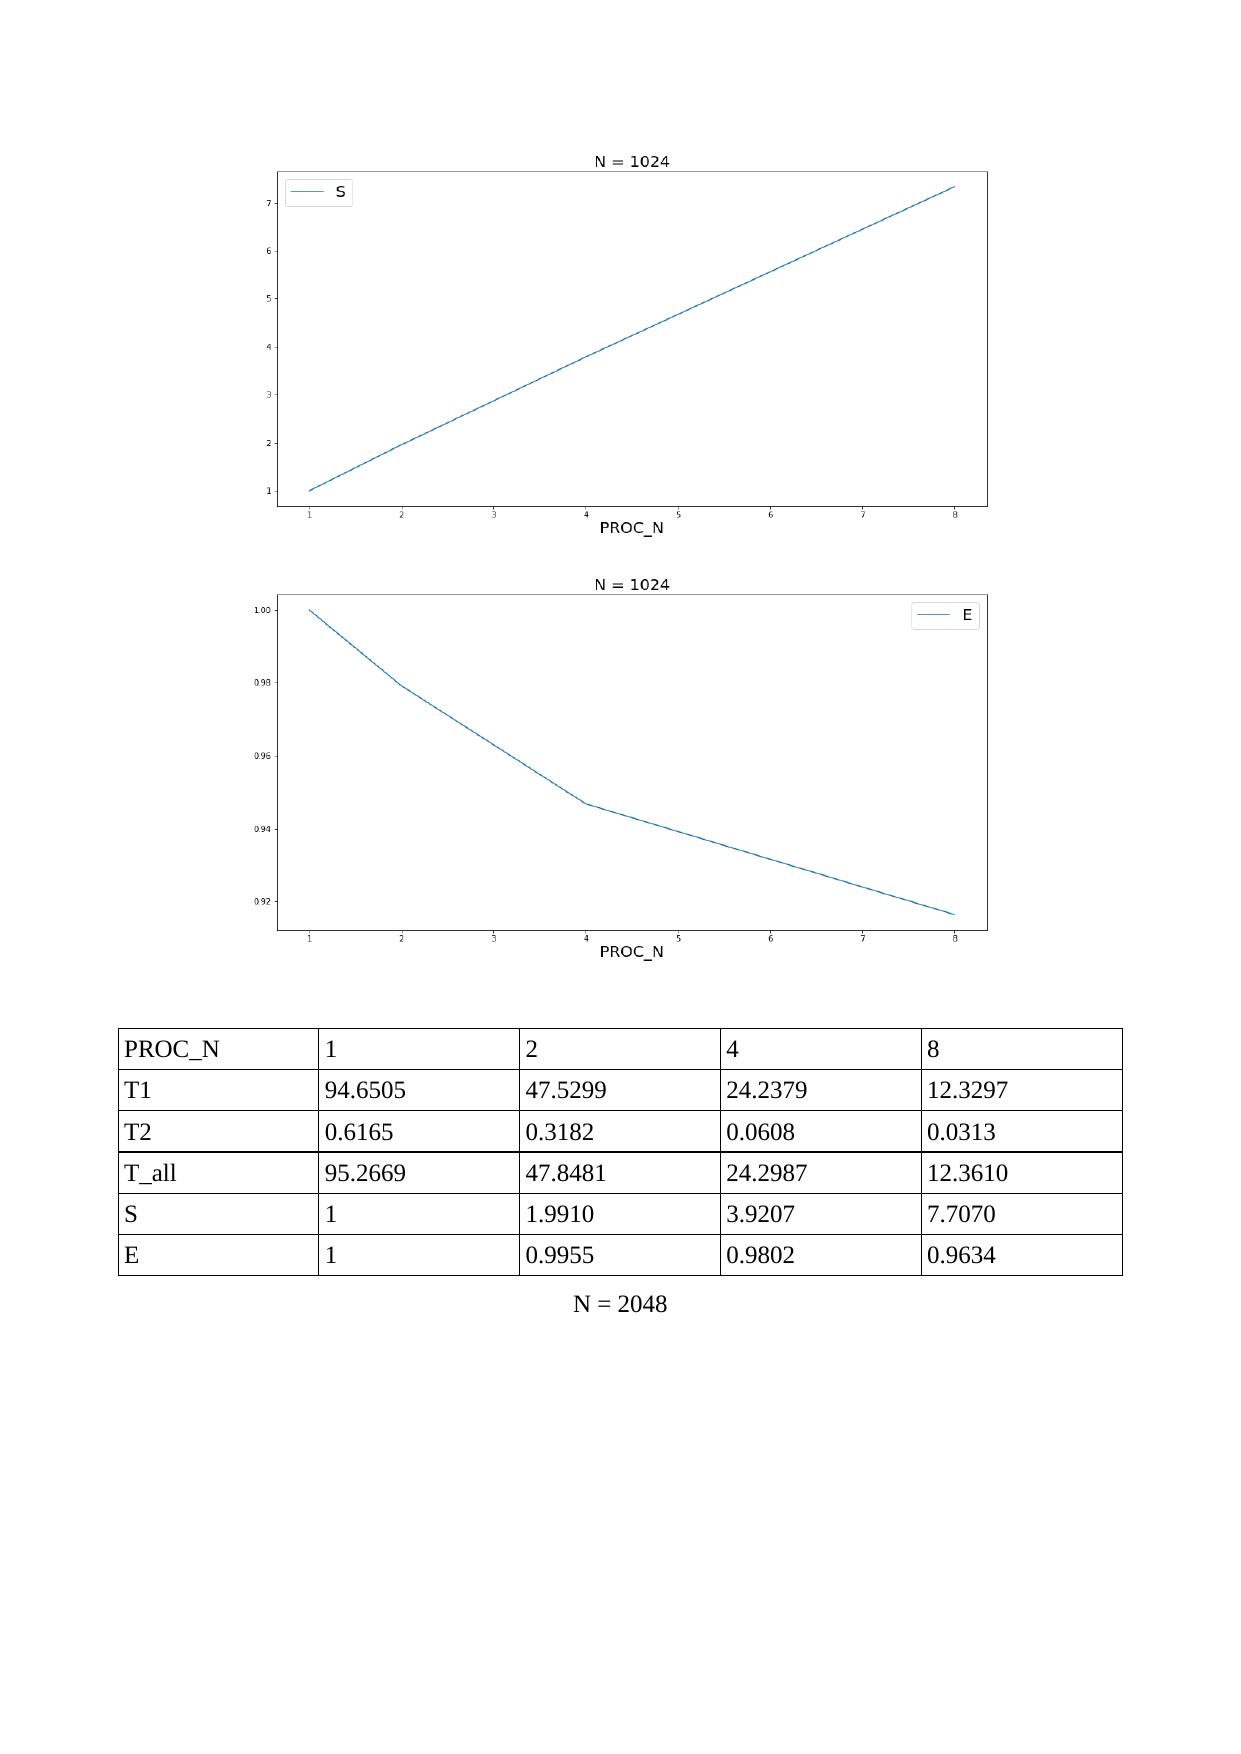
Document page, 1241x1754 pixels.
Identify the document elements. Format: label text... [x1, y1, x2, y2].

table_header PROC_N [119, 1029, 318, 1069]
table_cell T1 [119, 1070, 318, 1110]
table_cell T2 [119, 1111, 318, 1151]
table_cell 0.9634 [922, 1235, 1122, 1275]
table_cell 3.9207 [721, 1194, 921, 1234]
table_cell 47.8481 [520, 1153, 720, 1193]
table_cell 0.3182 [520, 1111, 720, 1151]
table_cell 24.2987 [721, 1153, 921, 1193]
table_cell 0.0608 [721, 1111, 921, 1151]
table_cell 0.0313 [922, 1111, 1122, 1151]
table_cell 1.9910 [520, 1194, 720, 1234]
table_cell 0.6165 [319, 1111, 519, 1151]
table_cell 12.3610 [922, 1153, 1122, 1193]
table_cell 1 [319, 1235, 519, 1275]
table_cell 47.5299 [520, 1070, 720, 1110]
table_cell 24.2379 [721, 1070, 921, 1110]
table_cell T_all [119, 1153, 318, 1193]
table_cell 12.3297 [922, 1070, 1122, 1110]
table_cell 7.7070 [922, 1194, 1122, 1234]
table_header 2 [520, 1029, 720, 1069]
text N = 2048 [118, 1289, 1122, 1317]
table_cell S [119, 1194, 318, 1234]
table_cell 95.2669 [319, 1153, 519, 1193]
table_header 8 [922, 1029, 1122, 1069]
table_header 1 [319, 1029, 519, 1069]
table_cell 0.9802 [721, 1235, 921, 1275]
table_header 4 [721, 1029, 921, 1069]
table_cell 94.6505 [319, 1070, 519, 1110]
table_cell 1 [319, 1194, 519, 1234]
table_cell 0.9955 [520, 1235, 720, 1275]
picture [162, 118, 1078, 985]
table_cell E [119, 1235, 318, 1275]
